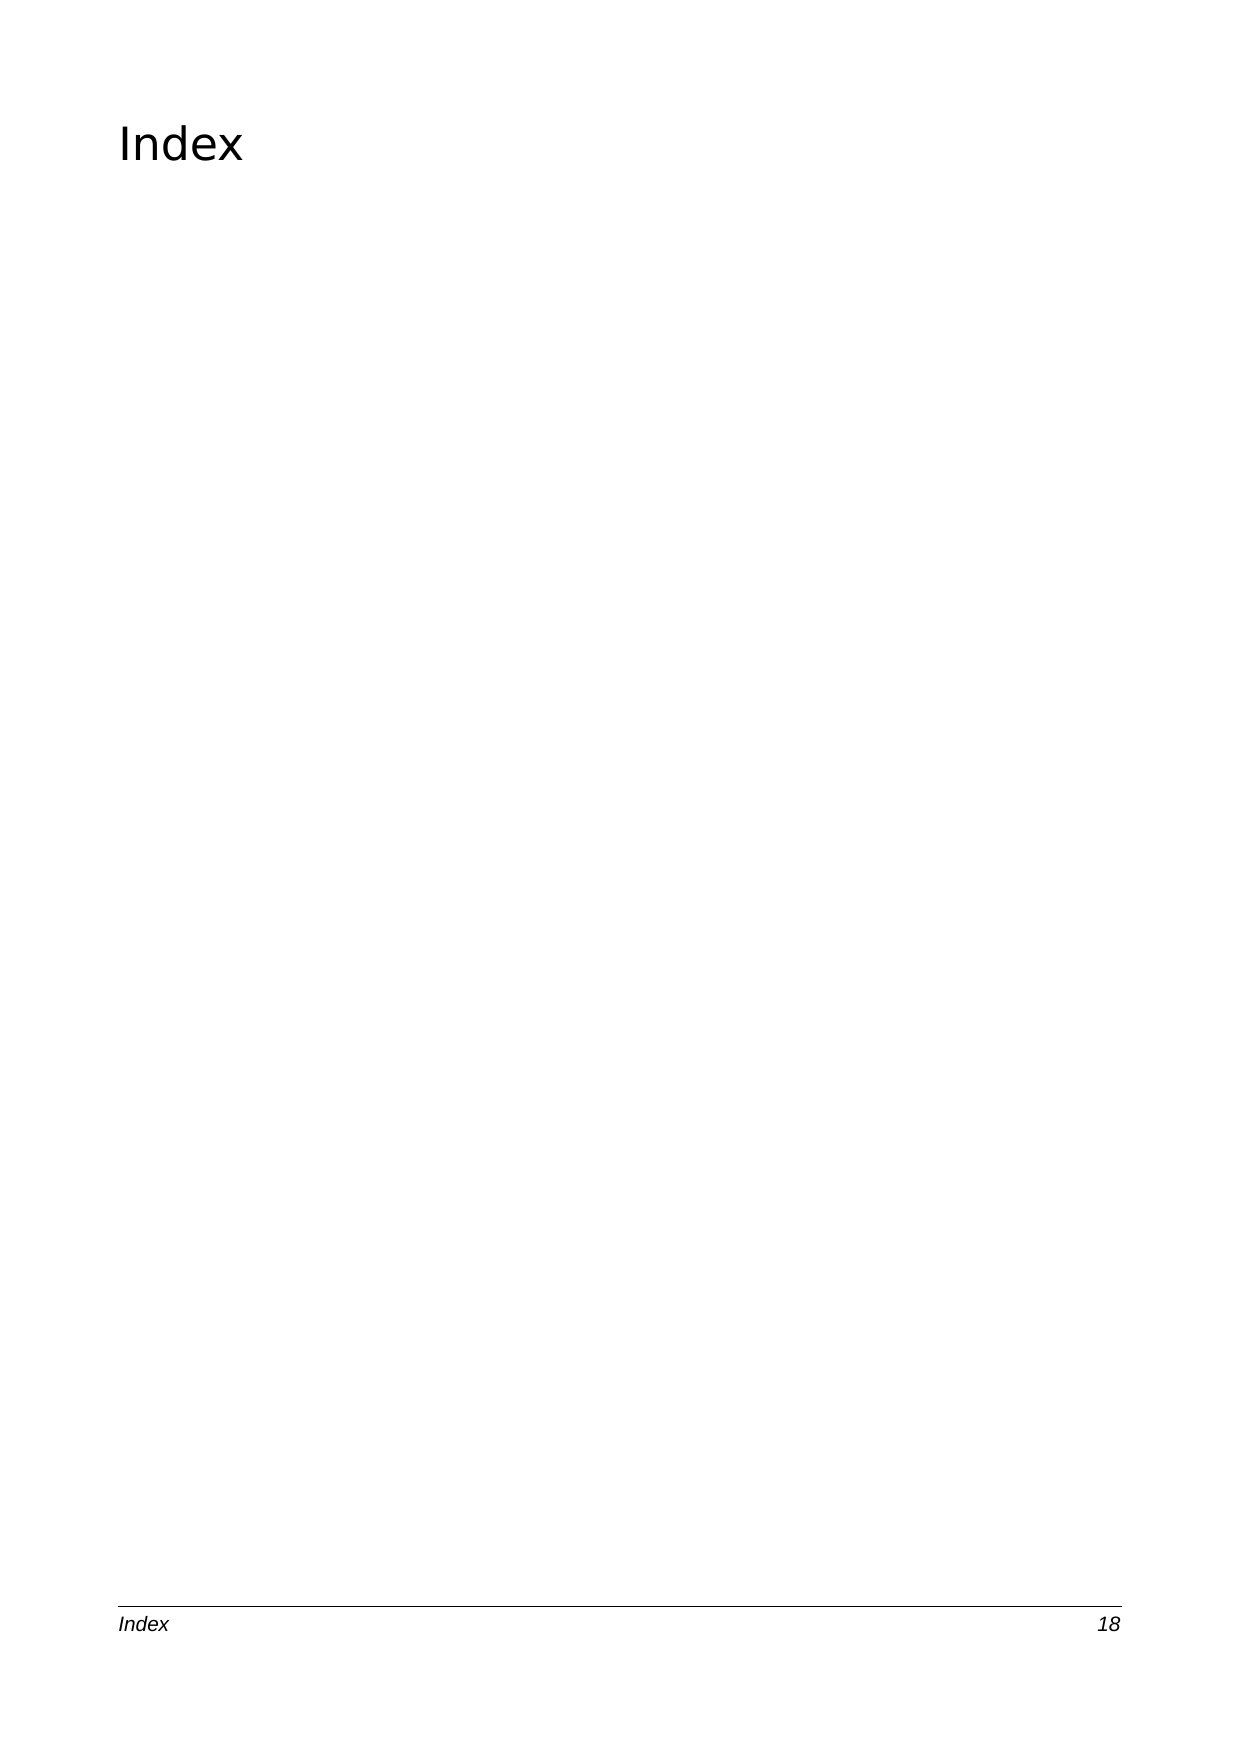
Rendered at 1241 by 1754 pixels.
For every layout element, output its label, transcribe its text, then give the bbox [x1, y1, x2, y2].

subtitle Index [118, 118, 1122, 171]
